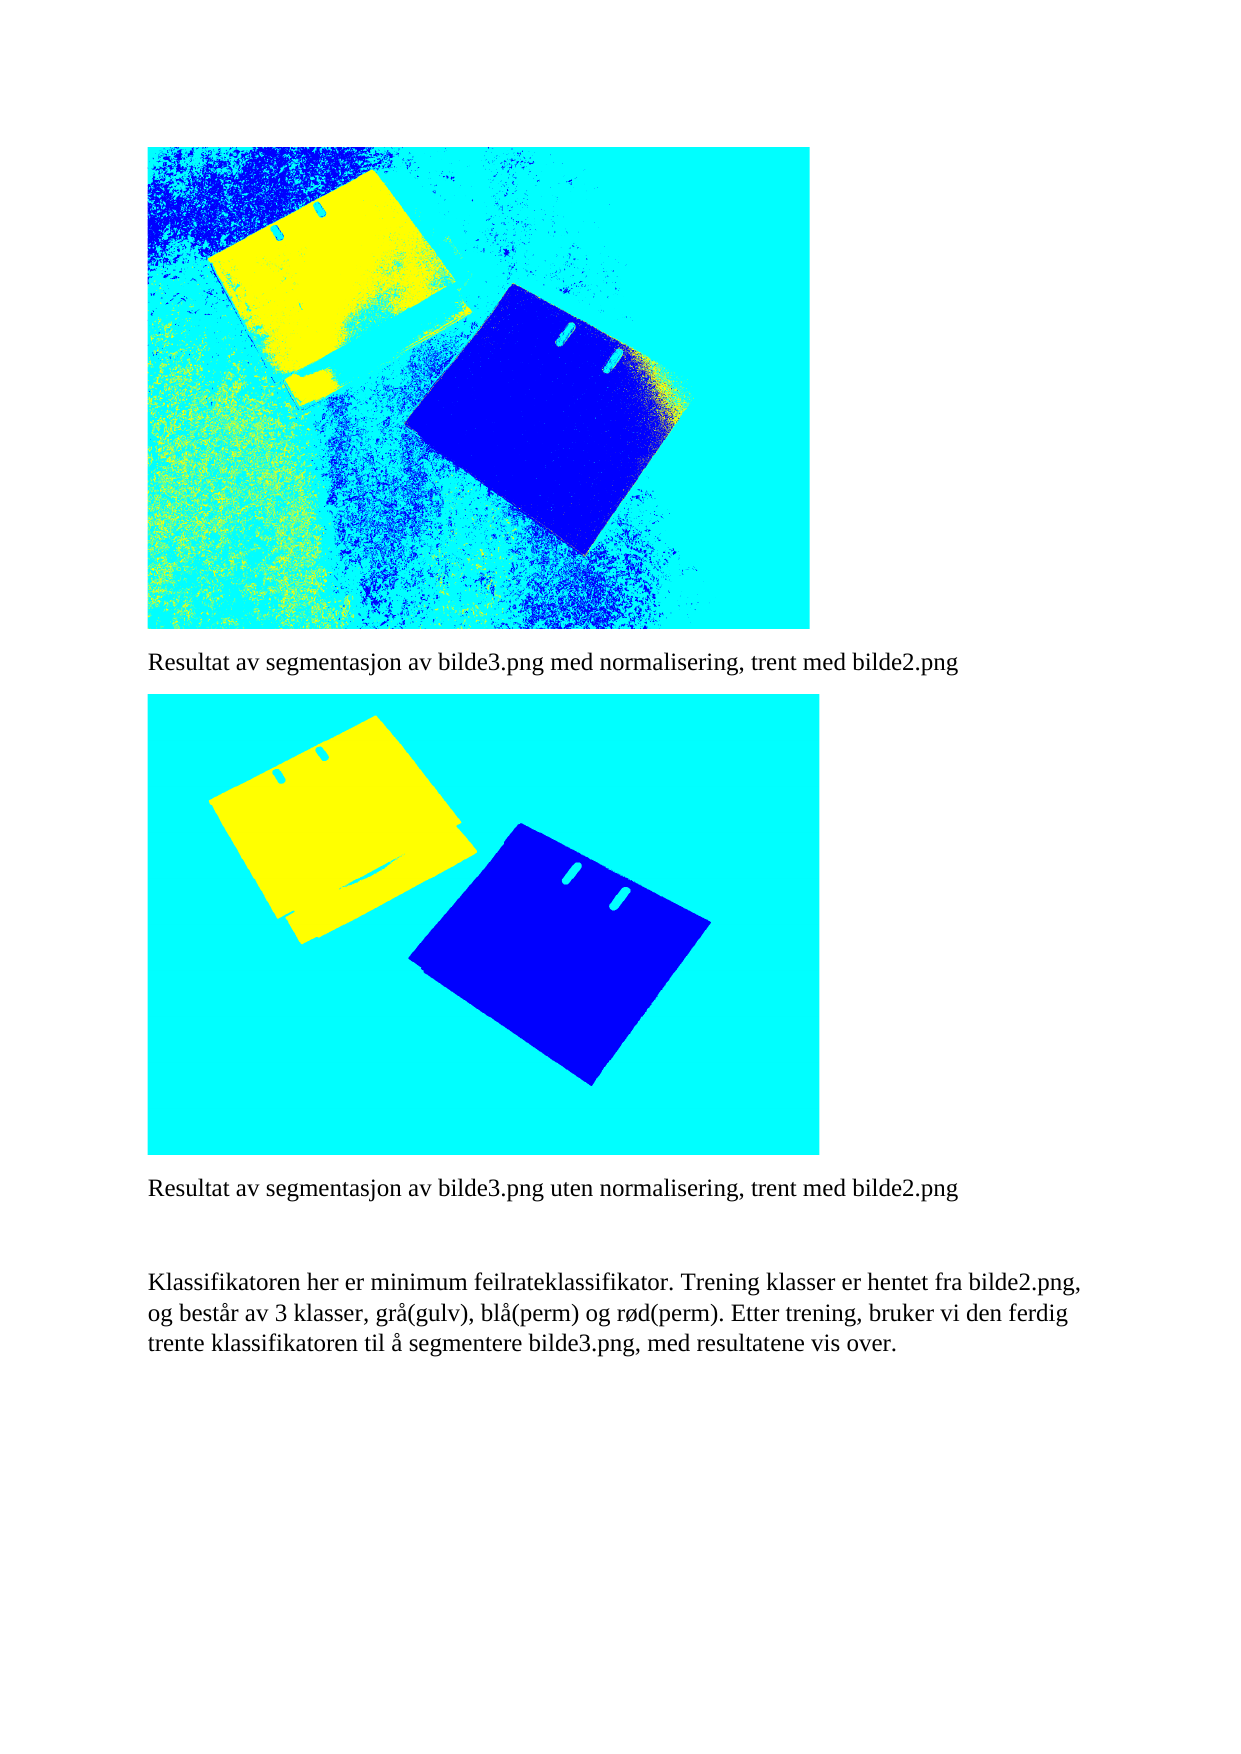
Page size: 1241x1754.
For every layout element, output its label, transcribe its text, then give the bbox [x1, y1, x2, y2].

text Resultat av segmentasjon av bilde3.png med normalisering, trent med bilde2.png [148, 647, 1093, 676]
text Resultat av segmentasjon av bilde3.png uten normalisering, trent med bilde2.png [148, 1173, 1093, 1202]
text Klassifikatoren her er minimum feilrateklassifikator. Trening klasser er hentet fra bilde2.png, og består av 3 klasser, grå(gulv), blå(perm) og rød(perm). Etter trening, bruker vi den ferdig trente klassifikatoren til å segmentere bilde3.png, med resultatene vis over. [148, 1267, 1093, 1357]
